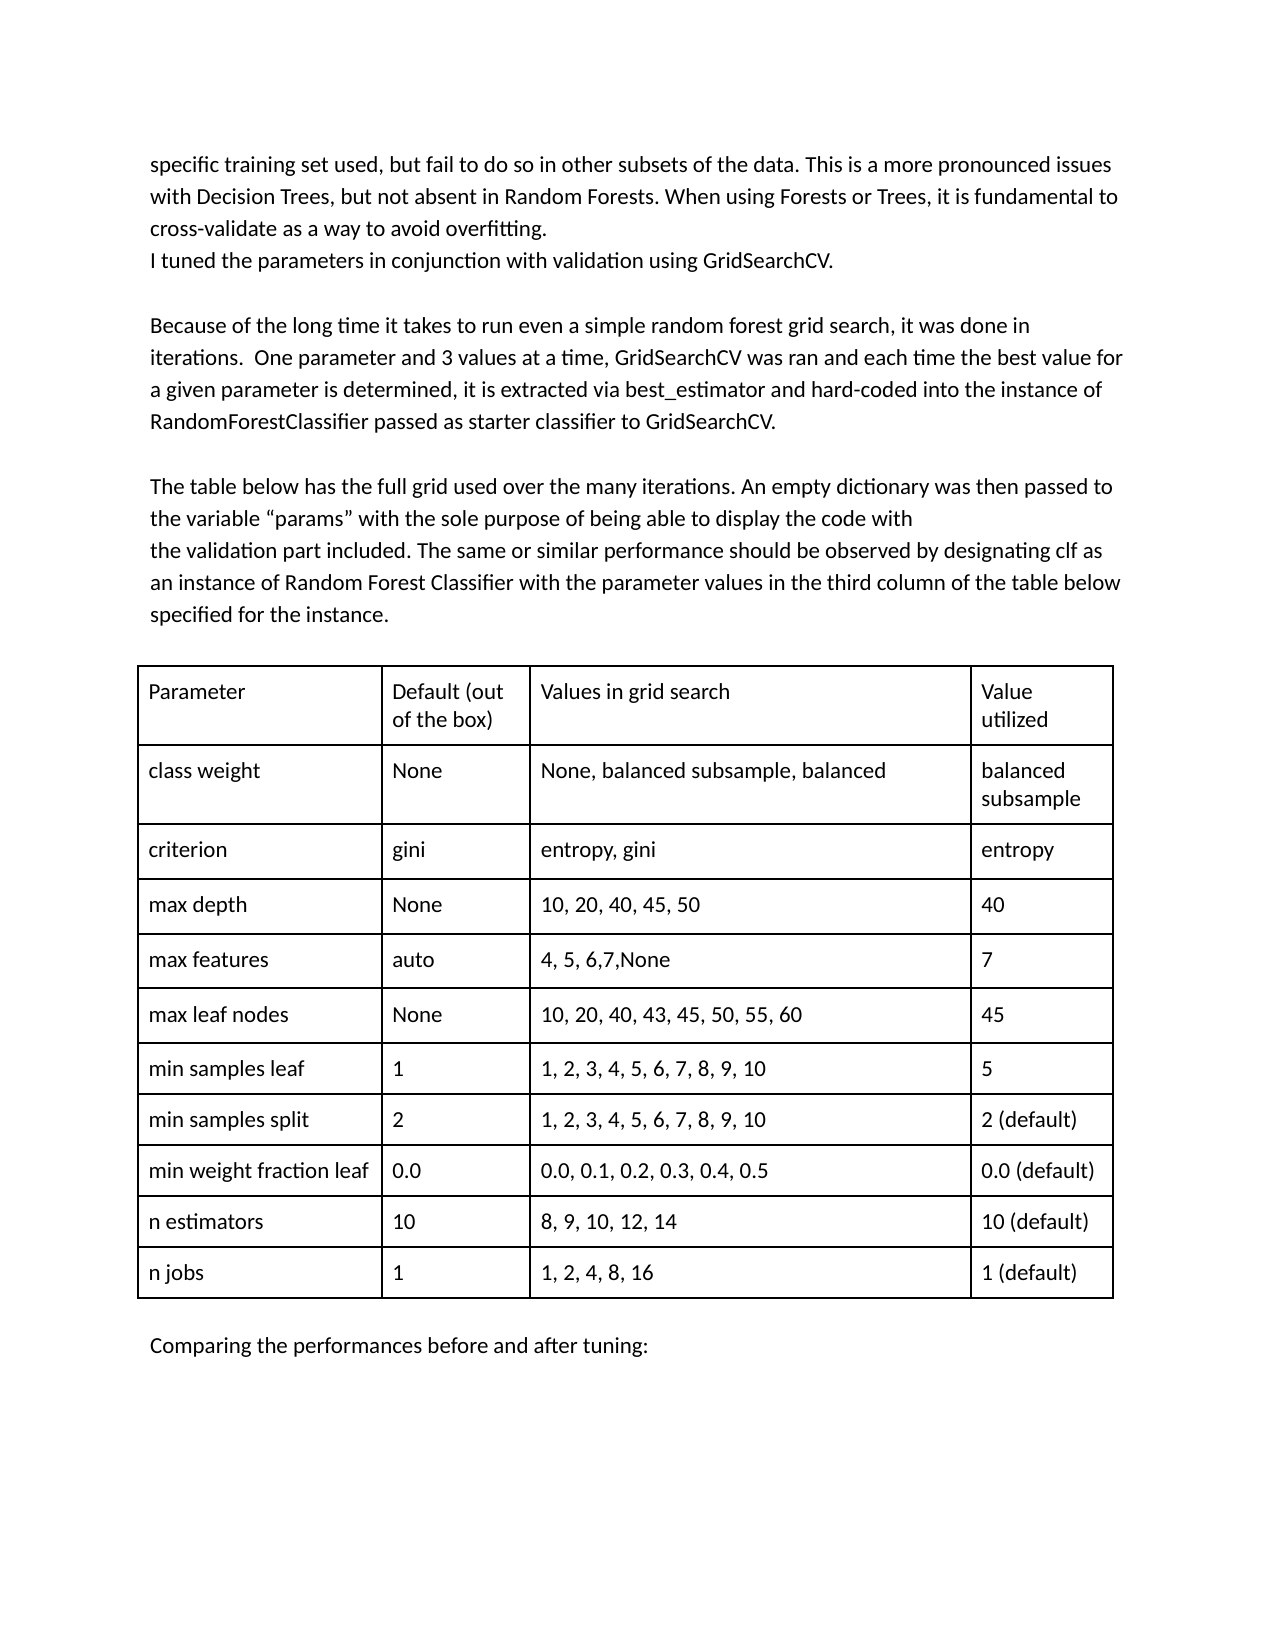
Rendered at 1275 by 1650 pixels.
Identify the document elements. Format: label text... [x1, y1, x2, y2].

table_cell 7 [972, 935, 1112, 987]
table_cell 1 (default) [972, 1248, 1112, 1297]
table_cell 5 [972, 1044, 1112, 1093]
text I tuned the parameters in conjunction with validation using GridSearchCV. [150, 247, 1125, 274]
table_cell 0.0 (default) [972, 1146, 1112, 1195]
table_cell None, balanced subsample, balanced [531, 746, 970, 823]
table_header Parameter [139, 667, 381, 744]
table_cell auto [383, 935, 529, 987]
table_cell None [383, 989, 529, 1042]
table_cell 1, 2, 3, 4, 5, 6, 7, 8, 9, 10 [531, 1095, 970, 1144]
table_cell 0.0, 0.1, 0.2, 0.3, 0.4, 0.5 [531, 1146, 970, 1195]
text Because of the long time it takes to run even a simple random forest grid search, it was done in iterations. One parameter and 3 values at a time, GridSearchCV was ran and each time the best value for a given parameter is determined, it is extracted via best_estimator and hard-coded into the instance of RandomForestClassifier passed as starter classifier to GridSearchCV. [150, 311, 1125, 436]
table_cell entropy, gini [531, 825, 970, 878]
table_cell 2 (default) [972, 1095, 1112, 1144]
table_cell n estimators [139, 1197, 381, 1246]
table_cell min samples split [139, 1095, 381, 1144]
table_cell 1 [383, 1248, 529, 1297]
table_cell 2 [383, 1095, 529, 1144]
table_cell entropy [972, 825, 1112, 878]
text the validation part included. The same or similar performance should be observed by designating clf as an instance of Random Forest Classifier with the parameter values in the third column of the table below specified for the instance. [150, 536, 1125, 629]
table_cell n jobs [139, 1248, 381, 1297]
table_cell 1, 2, 3, 4, 5, 6, 7, 8, 9, 10 [531, 1044, 970, 1093]
table_cell gini [383, 825, 529, 878]
table_cell criterion [139, 825, 381, 878]
table_cell 1, 2, 4, 8, 16 [531, 1248, 970, 1297]
table_cell 8, 9, 10, 12, 14 [531, 1197, 970, 1246]
table_cell min weight fraction leaf [139, 1146, 381, 1195]
table_header Values in grid search [531, 667, 970, 744]
table_cell 4, 5, 6,7,None [531, 935, 970, 987]
table_header Default (out of the box) [383, 667, 529, 744]
text The table below has the full grid used over the many iterations. An empty dictionary was then passed to the variable “params” with the sole purpose of being able to display the code with [150, 472, 1125, 532]
table_cell class weight [139, 746, 381, 823]
table_cell 10, 20, 40, 45, 50 [531, 880, 970, 932]
table_cell None [383, 880, 529, 932]
table_cell 10 (default) [972, 1197, 1112, 1246]
table_header Value utilized [972, 667, 1112, 744]
table_cell max features [139, 935, 381, 987]
table_cell min samples leaf [139, 1044, 381, 1093]
text Comparing the performances before and after tuning: [150, 1331, 1125, 1359]
table_cell 45 [972, 989, 1112, 1042]
table_cell max depth [139, 880, 381, 932]
table_cell balanced subsample [972, 746, 1112, 823]
table_cell None [383, 746, 529, 823]
table_cell 10 [383, 1197, 529, 1246]
table_cell max leaf nodes [139, 989, 381, 1042]
text specific training set used, but fail to do so in other subsets of the data. This is a more pronounced issues with Decision Trees, but not absent in Random Forests. When using Forests or Trees, it is fundamental to cross-validate as a way to avoid overfitting. [150, 150, 1125, 242]
table_cell 0.0 [383, 1146, 529, 1195]
table_cell 1 [383, 1044, 529, 1093]
table_cell 40 [972, 880, 1112, 932]
table_cell 10, 20, 40, 43, 45, 50, 55, 60 [531, 989, 970, 1042]
